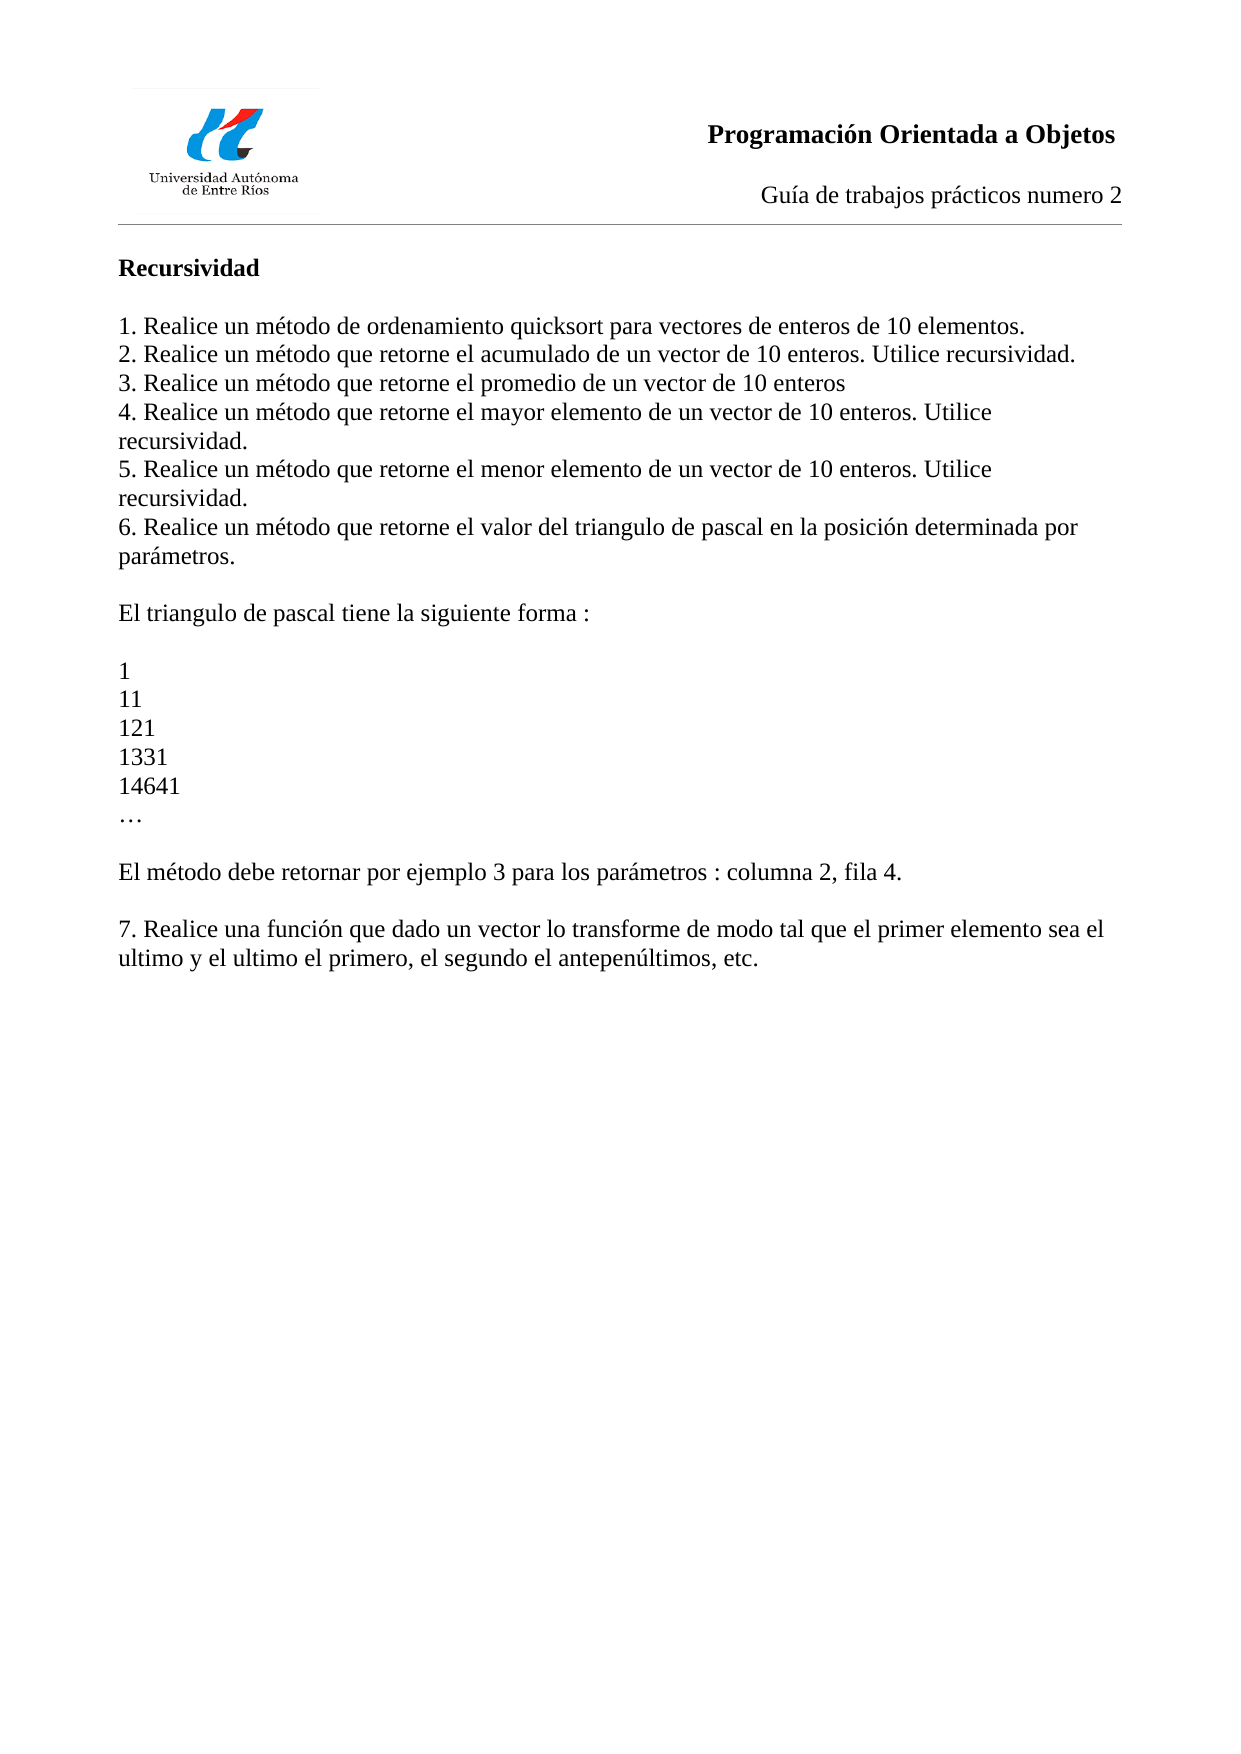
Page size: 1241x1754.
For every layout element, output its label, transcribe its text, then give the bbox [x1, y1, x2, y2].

text Recursividad [118, 253, 1122, 282]
text 1 [118, 656, 1122, 684]
text 11 [118, 684, 1122, 713]
text 6. Realice un método que retorne el valor del triangulo de pascal en la posición determinada por parámetros. [118, 512, 1122, 569]
text 14641 [118, 771, 1122, 799]
text 4. Realice un método que retorne el mayor elemento de un vector de 10 enteros. Utilice recursividad. [118, 397, 1122, 454]
text 7. Realice una función que dado un vector lo transforme de modo tal que el primer elemento sea el ultimo y el ultimo el primero, el segundo el antepenúltimos, etc. [118, 914, 1122, 972]
text 2. Realice un método que retorne el acumulado de un vector de 10 enteros. Utilice recursividad. [118, 339, 1122, 368]
text El método debe retornar por ejemplo 3 para los parámetros : columna 2, fila 4. [118, 857, 1122, 886]
text 121 [118, 713, 1122, 742]
text … [118, 799, 1122, 828]
text 3. Realice un método que retorne el promedio de un vector de 10 enteros [118, 368, 1122, 397]
text 1. Realice un método de ordenamiento quicksort para vectores de enteros de 10 elementos. [118, 311, 1122, 339]
text El triangulo de pascal tiene la siguiente forma : [118, 598, 1122, 627]
text 1331 [118, 742, 1122, 771]
picture [132, 88, 319, 214]
text 5. Realice un método que retorne el menor elemento de un vector de 10 enteros. Utilice recursividad. [118, 454, 1122, 512]
